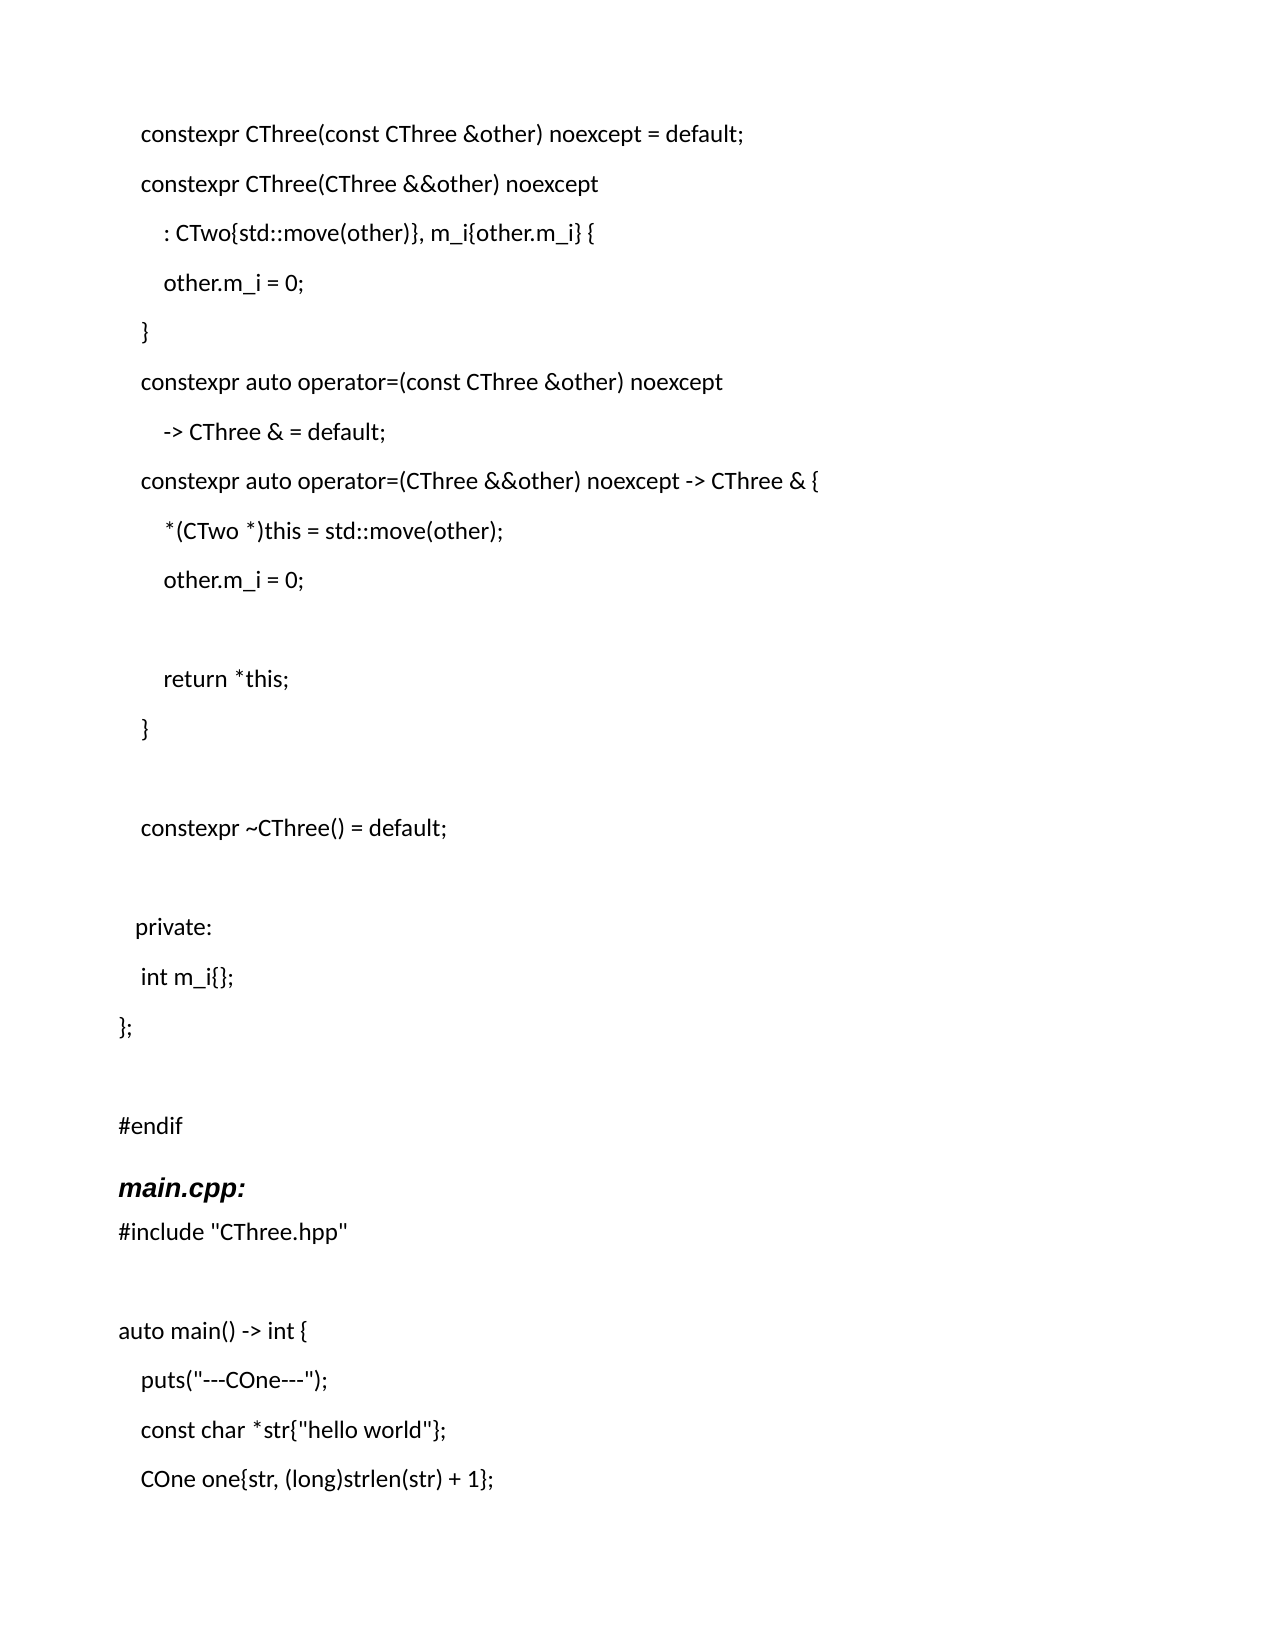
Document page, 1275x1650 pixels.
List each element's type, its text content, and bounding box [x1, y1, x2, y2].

text other.m_i = 0; [118, 564, 1157, 595]
text #endif [118, 1110, 1157, 1140]
text constexpr CThree(CThree &&other) noexcept [118, 168, 1157, 198]
text constexpr auto operator=(const CThree &other) noexcept [118, 366, 1157, 397]
text #include "CThree.hpp" [118, 1216, 1157, 1246]
text const char *str{"hello world"}; [118, 1414, 1157, 1444]
text other.m_i = 0; [118, 267, 1157, 297]
text constexpr ~CThree() = default; [118, 812, 1157, 843]
subtitle main.cpp: [118, 1172, 1157, 1203]
text int m_i{}; [118, 961, 1157, 992]
text } [118, 316, 1157, 347]
text -> CThree & = default; [118, 416, 1157, 446]
text constexpr auto operator=(CThree &&other) noexcept -> CThree & { [118, 465, 1157, 496]
text : CTwo{std::move(other)}, m_i{other.m_i} { [118, 217, 1157, 248]
text puts("---COne---"); [118, 1364, 1157, 1395]
text return *this; [118, 663, 1157, 694]
text auto main() -> int { [118, 1315, 1157, 1345]
text constexpr CThree(const CThree &other) noexcept = default; [118, 118, 1157, 149]
text *(CTwo *)this = std::move(other); [118, 515, 1157, 545]
text }; [118, 1011, 1157, 1041]
text } [118, 713, 1157, 744]
text COne one{str, (long)strlen(str) + 1}; [118, 1463, 1157, 1494]
text private: [118, 911, 1157, 942]
